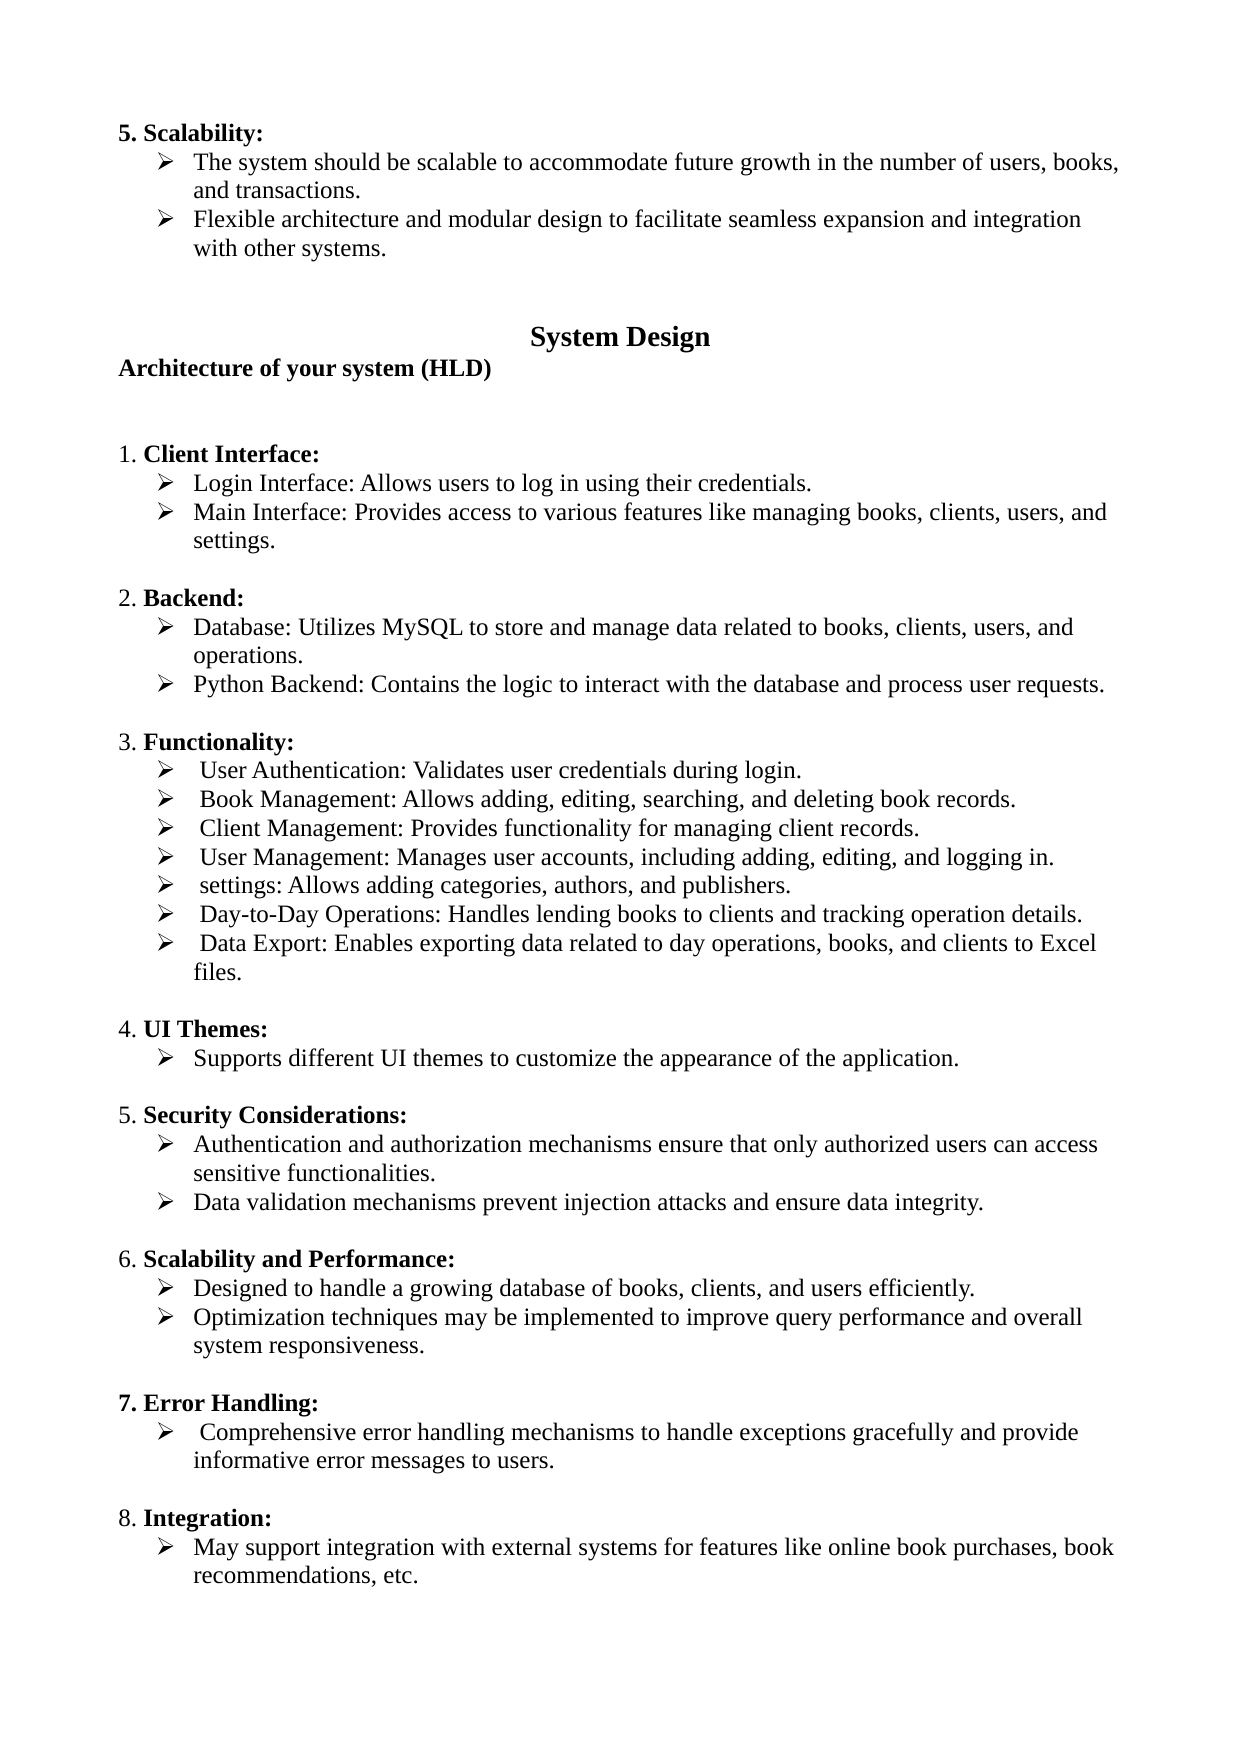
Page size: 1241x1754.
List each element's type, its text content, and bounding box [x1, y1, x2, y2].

list Login Interface: Allows users to log in using their credentials. [156, 468, 1122, 497]
list Comprehensive error handling mechanisms to handle exceptions gracefully and provide informative error messages to users. [156, 1417, 1122, 1474]
list Authentication and authorization mechanisms ensure that only authorized users can access sensitive functionalities. [156, 1129, 1122, 1187]
text 5. Security Considerations: [118, 1100, 1122, 1129]
list User Authentication: Validates user credentials during login. [156, 755, 1122, 784]
list Designed to handle a growing database of books, clients, and users efficiently. [156, 1273, 1122, 1302]
list settings: Allows adding categories, authors, and publishers. [156, 870, 1122, 899]
list Book Management: Allows adding, editing, searching, and deleting book records. [156, 784, 1122, 813]
text 7. Error Handling: [118, 1388, 1122, 1417]
text 3. Functionality: [118, 727, 1122, 755]
text 4. UI Themes: [118, 1014, 1122, 1043]
list Flexible architecture and modular design to facilitate seamless expansion and integration with other systems. [156, 204, 1122, 262]
list Python Backend: Contains the logic to interact with the database and process user requests. [156, 669, 1122, 698]
text 8. Integration: [118, 1503, 1122, 1532]
list Data Export: Enables exporting data related to day operations, books, and clients to Excel files. [156, 928, 1122, 985]
text System Design [118, 319, 1122, 353]
list Day-to-Day Operations: Handles lending books to clients and tracking operation details. [156, 899, 1122, 928]
list May support integration with external systems for features like online book purchases, book recommendations, etc. [156, 1532, 1122, 1589]
list Optimization techniques may be implemented to improve query performance and overall system responsiveness. [156, 1302, 1122, 1359]
text Architecture of your system (HLD) [118, 353, 1122, 382]
text 6. Scalability and Performance: [118, 1244, 1122, 1273]
list Data validation mechanisms prevent injection attacks and ensure data integrity. [156, 1187, 1122, 1215]
list User Management: Manages user accounts, including adding, editing, and logging in. [156, 842, 1122, 870]
list Supports different UI themes to customize the appearance of the application. [156, 1043, 1122, 1072]
list The system should be scalable to accommodate future growth in the number of users, books, and transactions. [156, 147, 1122, 204]
list Main Interface: Provides access to various features like managing books, clients, users, and settings. [156, 497, 1122, 554]
text 2. Backend: [118, 583, 1122, 612]
list Client Management: Provides functionality for managing client records. [156, 813, 1122, 842]
text 5. Scalability: [118, 118, 1122, 147]
list Database: Utilizes MySQL to store and manage data related to books, clients, users, and operations. [156, 612, 1122, 669]
text 1. Client Interface: [118, 439, 1122, 468]
